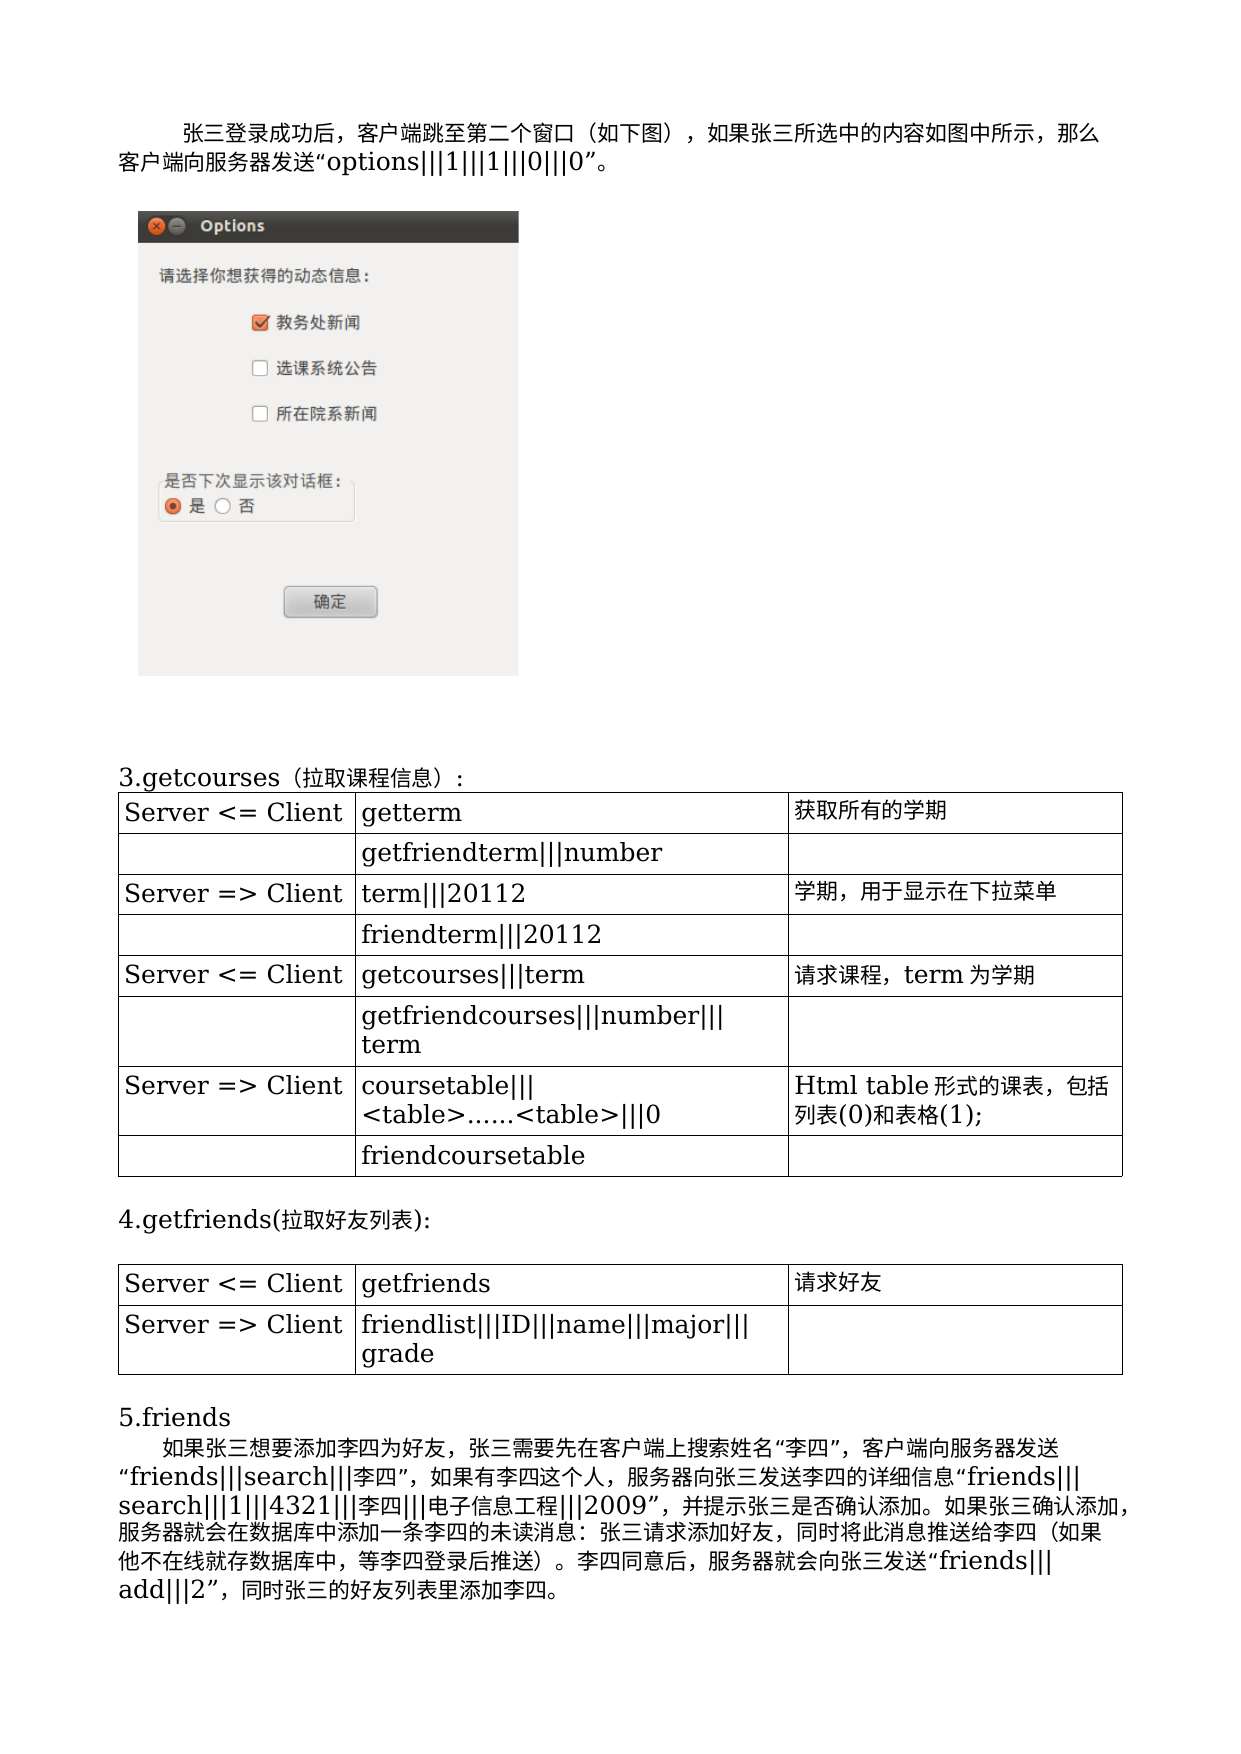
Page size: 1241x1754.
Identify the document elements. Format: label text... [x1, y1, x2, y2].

table_cell Server <= Client [119, 956, 355, 996]
text 5.friends [118, 1404, 1122, 1433]
picture [138, 211, 519, 676]
table_cell Html table形式的课表，包括列表(0)和表格(1); [789, 1067, 1122, 1135]
text 4.getfriends(拉取好友列表): [118, 1205, 1122, 1234]
table_header getterm [356, 793, 788, 833]
table_cell [119, 915, 355, 955]
text 张三登录成功后，客户端跳至第二个窗口（如下图），如果张三所选中的内容如图中所示，那么客户端向服务器发送“options|||1|||1|||0|||0”。 [118, 118, 1122, 176]
table_cell friendterm|||20112 [356, 915, 788, 955]
table_cell getcourses|||term [356, 956, 788, 996]
text 3.getcourses（拉取课程信息）: [118, 763, 1122, 792]
table_cell Server => Client [119, 875, 355, 914]
table_cell [789, 1306, 1122, 1374]
table_cell [789, 915, 1122, 955]
table_cell [119, 834, 355, 873]
table_cell Server => Client [119, 1067, 355, 1135]
table_cell Server => Client [119, 1306, 355, 1374]
text 如果张三想要添加李四为好友，张三需要先在客户端上搜索姓名“李四”，客户端向服务器发送“friends|||search|||李四”，如果有李四这个人，服务器向张三发送李四的详细信息“friends|||search|||1|||4321|||李四|||电子信息工程|||2009”，并提示张三是否确认添加。如果张三确认添加，服务器就会在数据库中添加一条李四的未读消息：张三请求添加好友，同时将此消息推送给李四（如果他不在线就存数据库中，等李四登录后推送）。李四同意后，服务器就会向张三发送“friends|||add|||2”，同时张三的好友列表里添加李四。 [118, 1433, 1122, 1604]
table_cell [789, 997, 1122, 1066]
table_header Server <= Client [119, 1265, 355, 1304]
table_cell getfriendterm|||number [356, 834, 788, 873]
table_header getfriends [356, 1265, 788, 1304]
table_header 请求好友 [789, 1265, 1122, 1304]
table_cell [789, 1136, 1122, 1176]
table_cell getfriendcourses|||number|||term [356, 997, 788, 1066]
table_cell friendlist|||ID|||name|||major|||grade [356, 1306, 788, 1374]
table_cell [119, 1136, 355, 1176]
table_cell friendcoursetable [356, 1136, 788, 1176]
table_header 获取所有的学期 [789, 793, 1122, 833]
table_header Server <= Client [119, 793, 355, 833]
table_cell [789, 834, 1122, 873]
table_cell 请求课程，term为学期 [789, 956, 1122, 996]
table_cell [119, 997, 355, 1066]
table_cell coursetable|||<table>......<table>|||0 [356, 1067, 788, 1135]
table_cell term|||20112 [356, 875, 788, 914]
table_cell 学期，用于显示在下拉菜单 [789, 875, 1122, 914]
